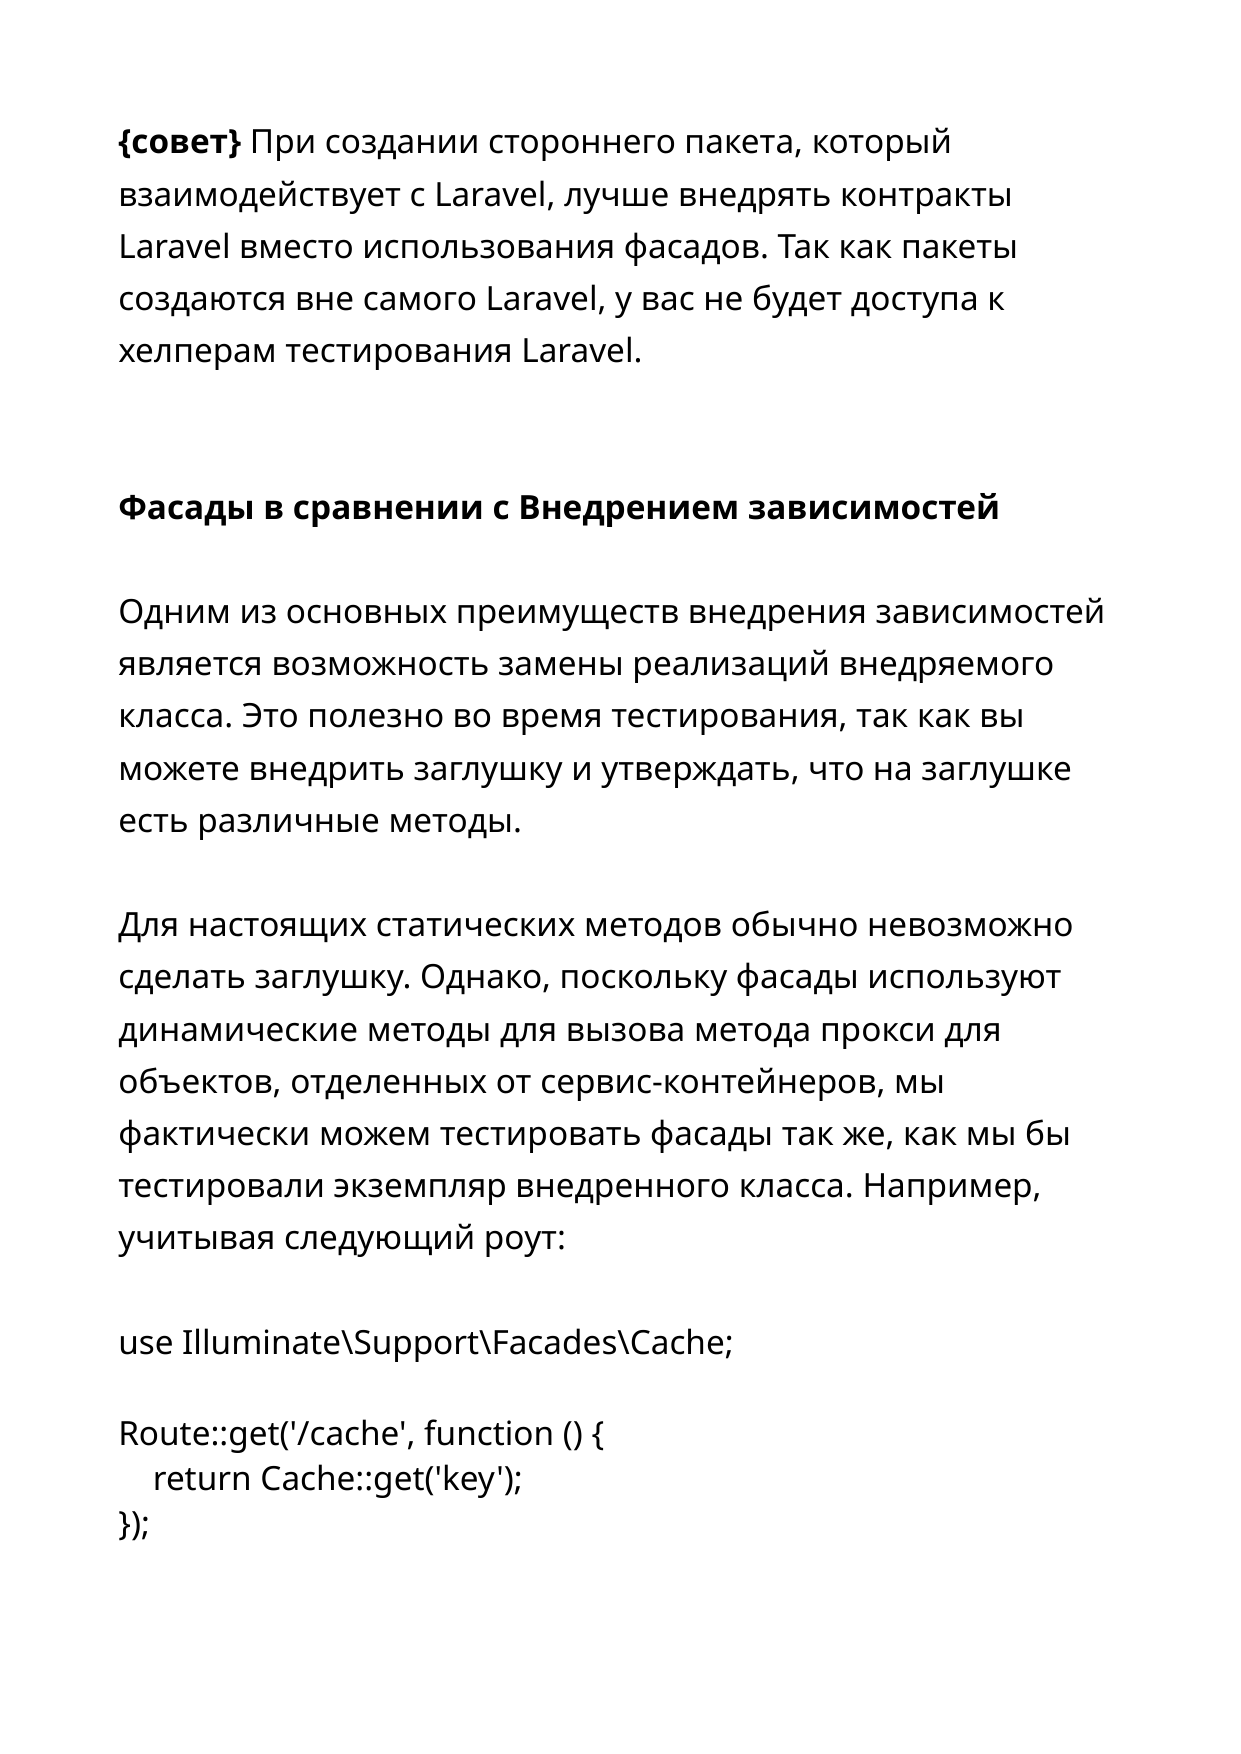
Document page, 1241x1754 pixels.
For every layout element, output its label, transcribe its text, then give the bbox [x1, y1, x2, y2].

text return Cache::get('key'); [118, 1455, 1122, 1500]
text Route::get('/cache', function () { [118, 1409, 1122, 1455]
text }); [118, 1500, 1122, 1546]
text use Illuminate\Support\Facades\Cache; [118, 1318, 1122, 1364]
text Одним из основных преимуществ внедрения зависимостей является возможность замены реализаций внедряемого класса. Это полезно во время тестирования, так как вы можете внедрить заглушку и утверждать, что на заглушке есть различные методы. [118, 588, 1122, 842]
text {совет} При создании стороннего пакета, который взаимодействует с Laravel, лучше внедрять контракты Laravel вместо использования фасадов. Так как пакеты создаются вне самого Laravel, у вас не будет доступа к хелперам тестирования Laravel. [118, 118, 1122, 372]
text Фасады в сравнении с Внедрением зависимостей [118, 483, 1122, 529]
text Для настоящих статических методов обычно невозможно сделать заглушку. Однако, поскольку фасады используют динамические методы для вызова метода прокси для объектов, отделенных от сервис-контейнеров, мы фактически можем тестировать фасады так же, как мы бы тестировали экземпляр внедренного класса. Например, учитывая следующий роут: [118, 901, 1122, 1259]
